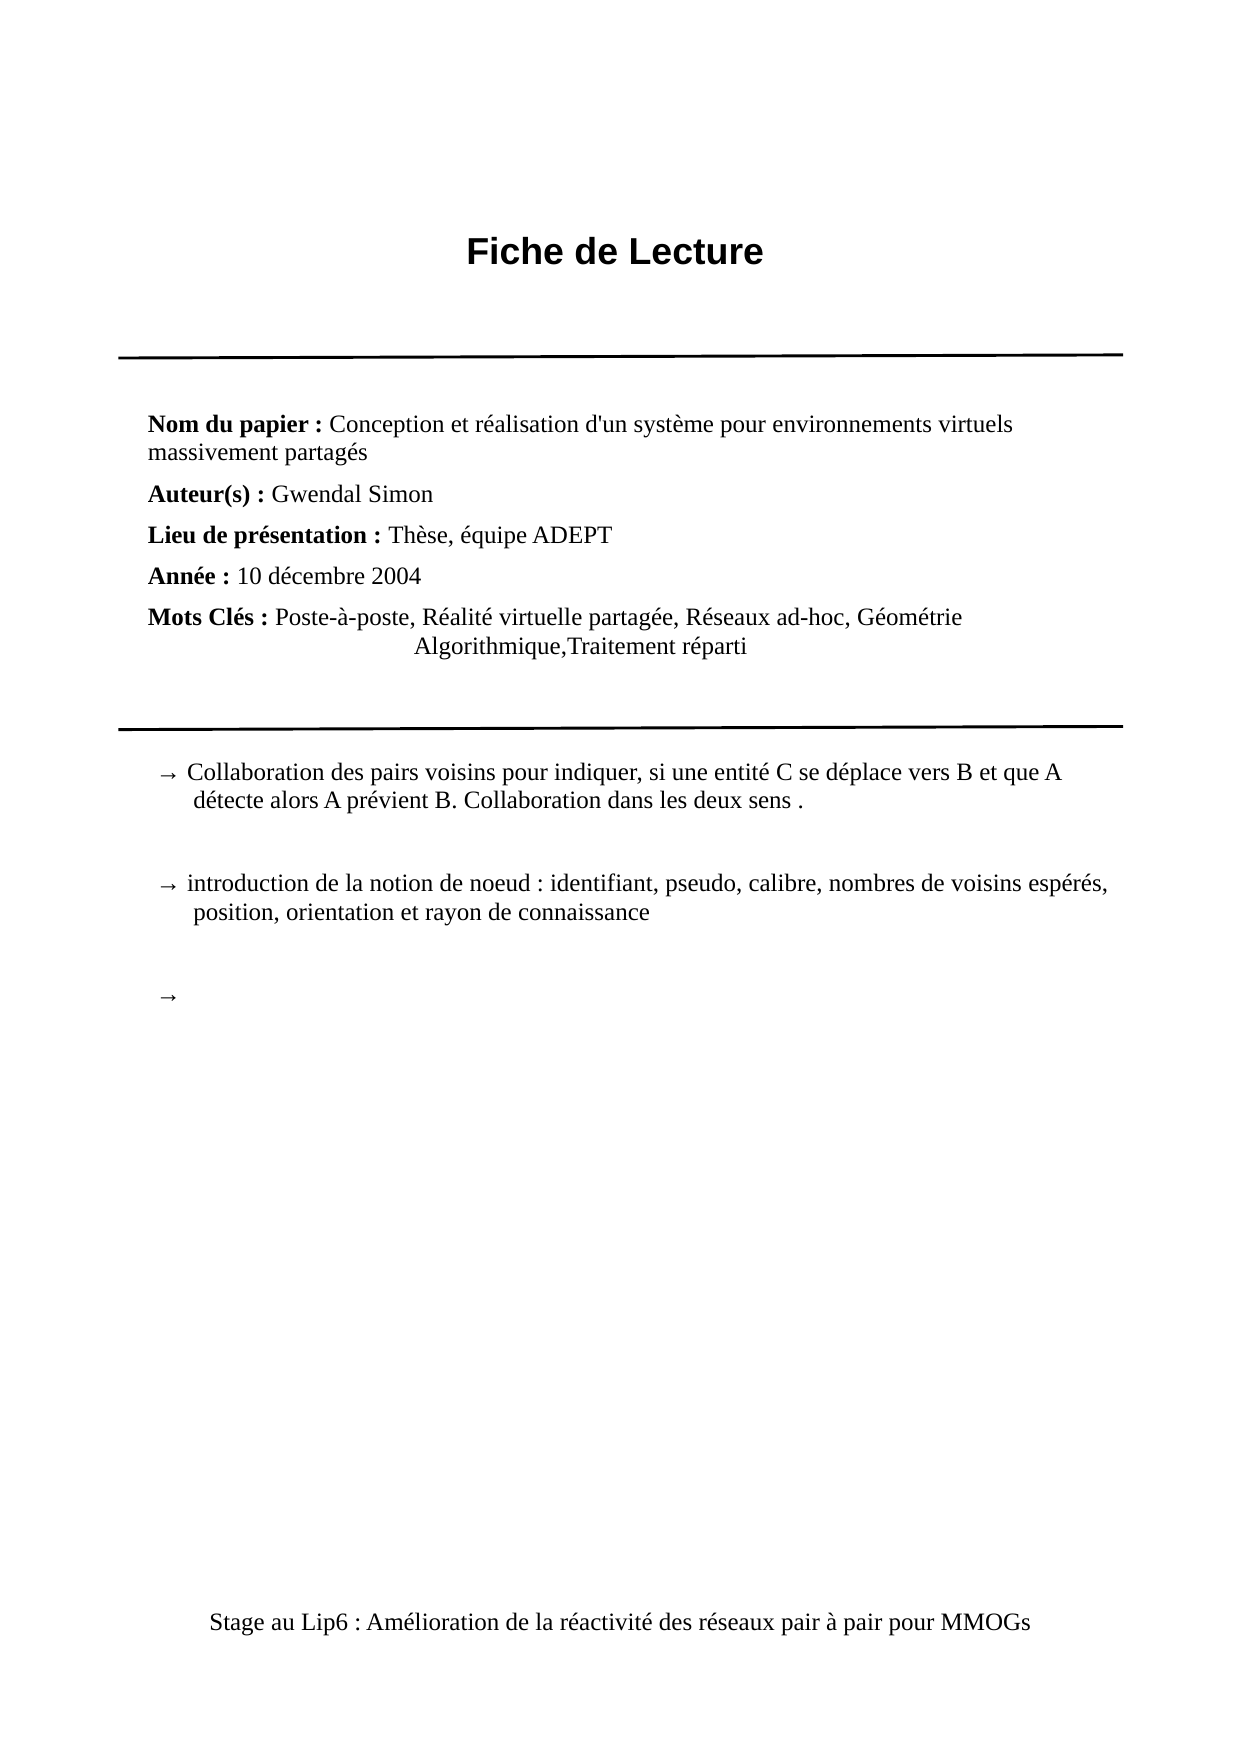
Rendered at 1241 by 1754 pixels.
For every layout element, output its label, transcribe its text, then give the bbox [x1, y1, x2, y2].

list → introduction de la notion de noeud : identifiant, pseudo, calibre, nombres de voisins espérés, position, orientation et rayon de connaissance [156, 868, 1122, 926]
list Lieu de présentation : Thèse, équipe ADEPT [148, 520, 1122, 549]
list Mots Clés : Poste-à-poste, Réalité virtuelle partagée, Réseaux ad-hoc, Géométrie Algorithmique,Traitement réparti [148, 602, 1122, 660]
list Année : 10 décembre 2004 [148, 561, 1122, 590]
title Fiche de Lecture [118, 229, 1122, 272]
list → [156, 979, 1122, 1008]
list → Collaboration des pairs voisins pour indiquer, si une entité C se déplace vers B et que A détecte alors A prévient B. Collaboration dans les deux sens . [156, 757, 1122, 814]
list Auteur(s) : Gwendal Simon [148, 479, 1122, 507]
text Nom du papier : Conception et réalisation d'un système pour environnements virtuels massivement partagés [148, 409, 1122, 466]
